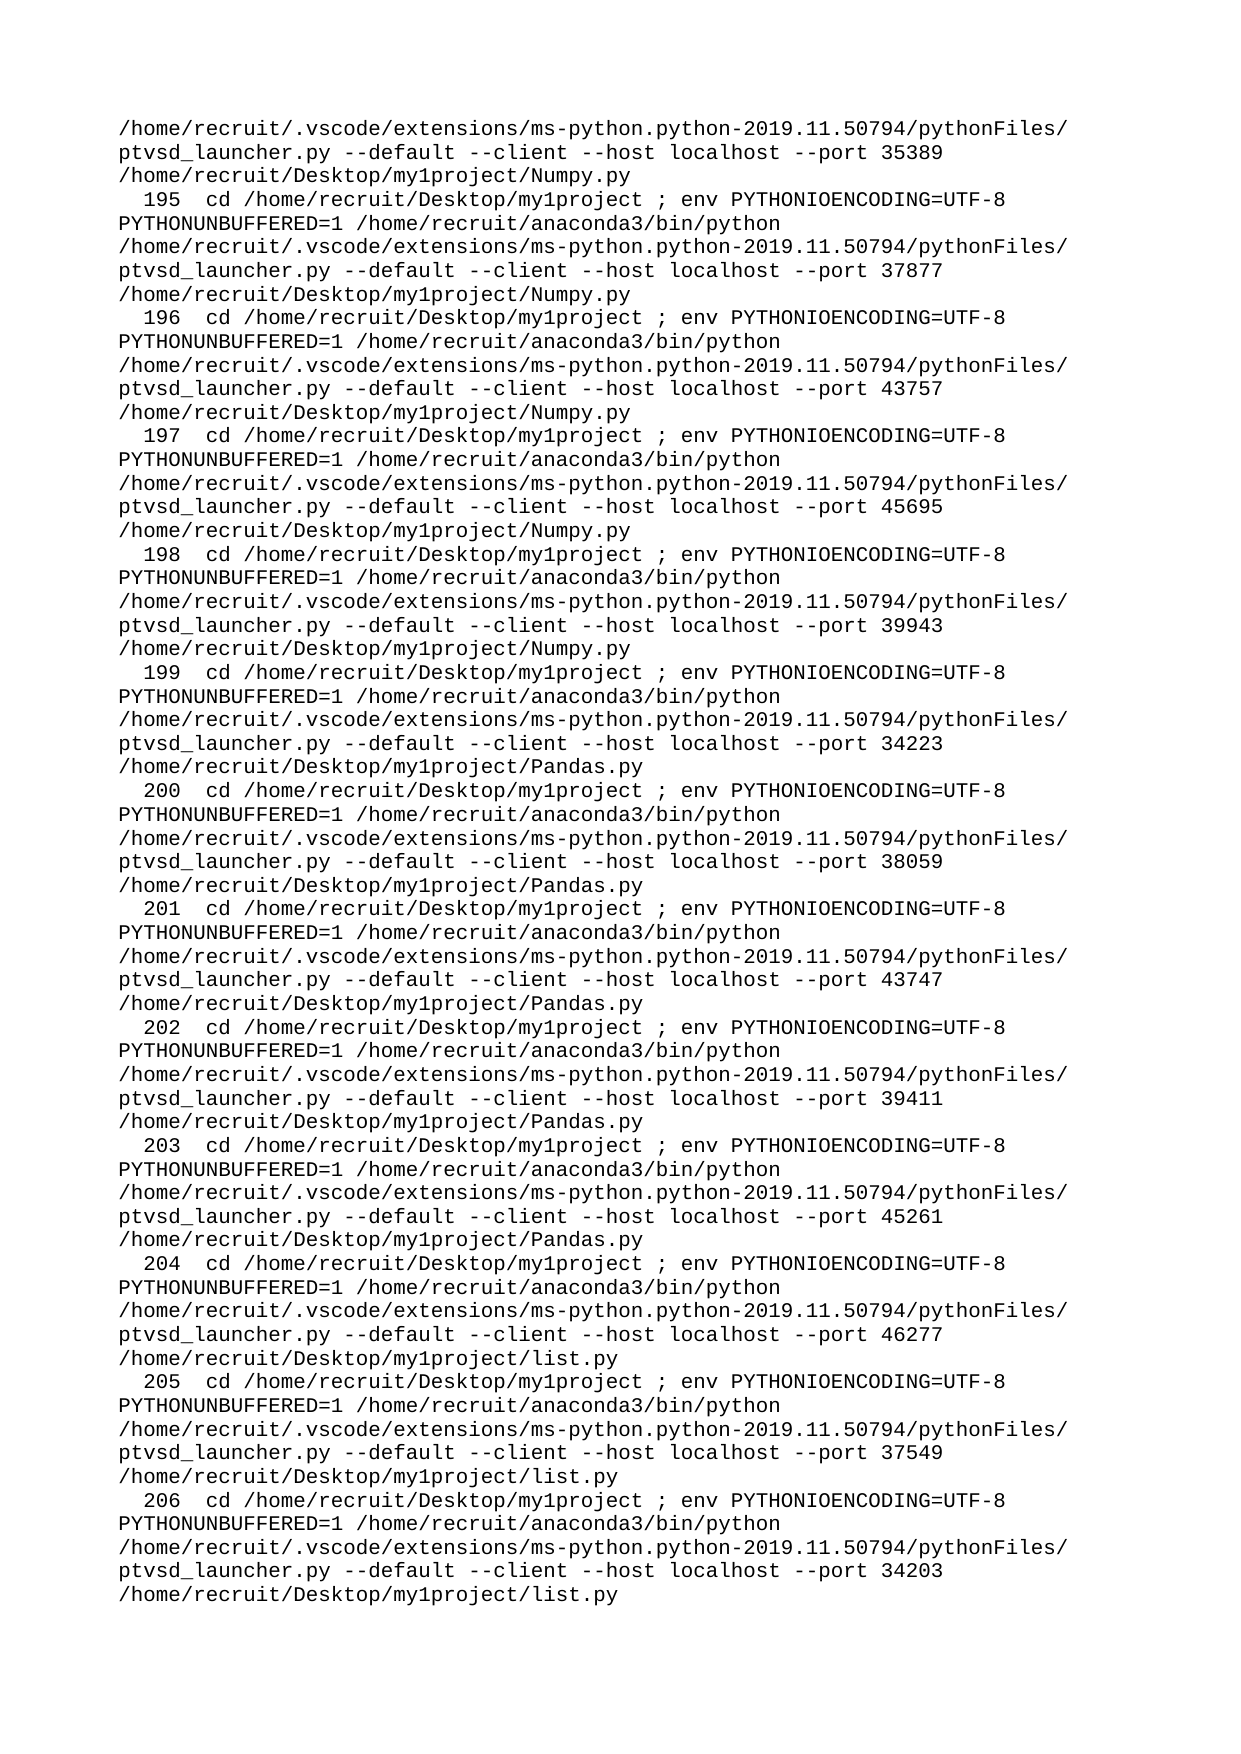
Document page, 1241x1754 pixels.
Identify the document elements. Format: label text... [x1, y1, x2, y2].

text 197 cd /home/recruit/Desktop/my1project ; env PYTHONIOENCODING=UTF-8 PYTHONUNBUFFERED=1 /home/recruit/anaconda3/bin/python /home/recruit/.vscode/extensions/ms-python.python-2019.11.50794/pythonFiles/ptvsd_launcher.py --default --client --host localhost --port 45695 /home/recruit/Desktop/my1project/Numpy.py [118, 426, 1122, 544]
text 200 cd /home/recruit/Desktop/my1project ; env PYTHONIOENCODING=UTF-8 PYTHONUNBUFFERED=1 /home/recruit/anaconda3/bin/python /home/recruit/.vscode/extensions/ms-python.python-2019.11.50794/pythonFiles/ptvsd_launcher.py --default --client --host localhost --port 38059 /home/recruit/Desktop/my1project/Pandas.py [118, 780, 1122, 898]
text 196 cd /home/recruit/Desktop/my1project ; env PYTHONIOENCODING=UTF-8 PYTHONUNBUFFERED=1 /home/recruit/anaconda3/bin/python /home/recruit/.vscode/extensions/ms-python.python-2019.11.50794/pythonFiles/ptvsd_launcher.py --default --client --host localhost --port 43757 /home/recruit/Desktop/my1project/Numpy.py [118, 307, 1122, 426]
text 201 cd /home/recruit/Desktop/my1project ; env PYTHONIOENCODING=UTF-8 PYTHONUNBUFFERED=1 /home/recruit/anaconda3/bin/python /home/recruit/.vscode/extensions/ms-python.python-2019.11.50794/pythonFiles/ptvsd_launcher.py --default --client --host localhost --port 43747 /home/recruit/Desktop/my1project/Pandas.py [118, 898, 1122, 1017]
text 204 cd /home/recruit/Desktop/my1project ; env PYTHONIOENCODING=UTF-8 PYTHONUNBUFFERED=1 /home/recruit/anaconda3/bin/python /home/recruit/.vscode/extensions/ms-python.python-2019.11.50794/pythonFiles/ptvsd_launcher.py --default --client --host localhost --port 46277 /home/recruit/Desktop/my1project/list.py [118, 1253, 1122, 1371]
text 206 cd /home/recruit/Desktop/my1project ; env PYTHONIOENCODING=UTF-8 PYTHONUNBUFFERED=1 /home/recruit/anaconda3/bin/python /home/recruit/.vscode/extensions/ms-python.python-2019.11.50794/pythonFiles/ptvsd_launcher.py --default --client --host localhost --port 34203 /home/recruit/Desktop/my1project/list.py [118, 1489, 1122, 1608]
text 195 cd /home/recruit/Desktop/my1project ; env PYTHONIOENCODING=UTF-8 PYTHONUNBUFFERED=1 /home/recruit/anaconda3/bin/python /home/recruit/.vscode/extensions/ms-python.python-2019.11.50794/pythonFiles/ptvsd_launcher.py --default --client --host localhost --port 37877 /home/recruit/Desktop/my1project/Numpy.py [118, 189, 1122, 307]
text 203 cd /home/recruit/Desktop/my1project ; env PYTHONIOENCODING=UTF-8 PYTHONUNBUFFERED=1 /home/recruit/anaconda3/bin/python /home/recruit/.vscode/extensions/ms-python.python-2019.11.50794/pythonFiles/ptvsd_launcher.py --default --client --host localhost --port 45261 /home/recruit/Desktop/my1project/Pandas.py [118, 1135, 1122, 1253]
text 199 cd /home/recruit/Desktop/my1project ; env PYTHONIOENCODING=UTF-8 PYTHONUNBUFFERED=1 /home/recruit/anaconda3/bin/python /home/recruit/.vscode/extensions/ms-python.python-2019.11.50794/pythonFiles/ptvsd_launcher.py --default --client --host localhost --port 34223 /home/recruit/Desktop/my1project/Pandas.py [118, 662, 1122, 780]
text 205 cd /home/recruit/Desktop/my1project ; env PYTHONIOENCODING=UTF-8 PYTHONUNBUFFERED=1 /home/recruit/anaconda3/bin/python /home/recruit/.vscode/extensions/ms-python.python-2019.11.50794/pythonFiles/ptvsd_launcher.py --default --client --host localhost --port 37549 /home/recruit/Desktop/my1project/list.py [118, 1371, 1122, 1489]
text /home/recruit/.vscode/extensions/ms-python.python-2019.11.50794/pythonFiles/ptvsd_launcher.py --default --client --host localhost --port 35389 /home/recruit/Desktop/my1project/Numpy.py [118, 118, 1122, 189]
text 198 cd /home/recruit/Desktop/my1project ; env PYTHONIOENCODING=UTF-8 PYTHONUNBUFFERED=1 /home/recruit/anaconda3/bin/python /home/recruit/.vscode/extensions/ms-python.python-2019.11.50794/pythonFiles/ptvsd_launcher.py --default --client --host localhost --port 39943 /home/recruit/Desktop/my1project/Numpy.py [118, 544, 1122, 662]
text 202 cd /home/recruit/Desktop/my1project ; env PYTHONIOENCODING=UTF-8 PYTHONUNBUFFERED=1 /home/recruit/anaconda3/bin/python /home/recruit/.vscode/extensions/ms-python.python-2019.11.50794/pythonFiles/ptvsd_launcher.py --default --client --host localhost --port 39411 /home/recruit/Desktop/my1project/Pandas.py [118, 1017, 1122, 1135]
